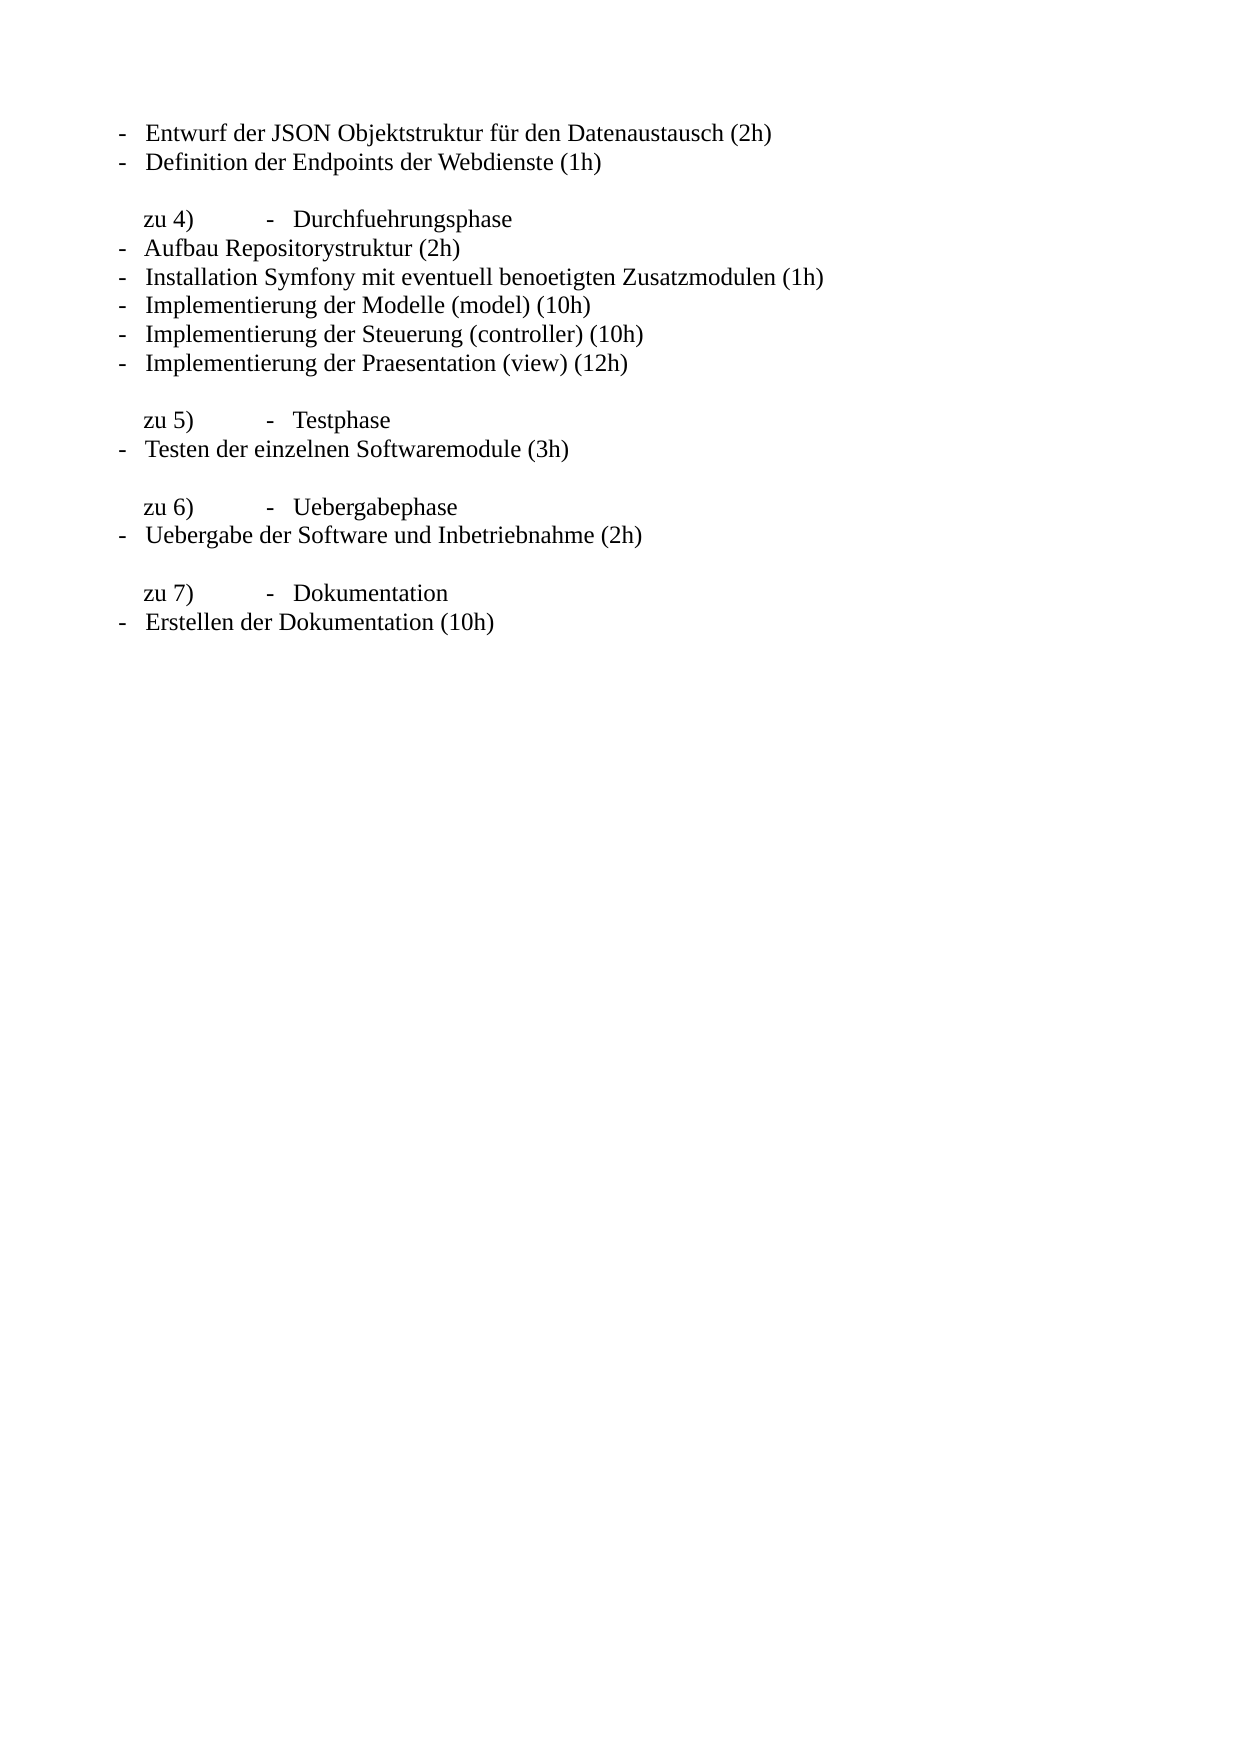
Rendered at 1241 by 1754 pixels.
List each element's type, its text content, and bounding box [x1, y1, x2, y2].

text - Implementierung der Praesentation (view) (12h) [118, 348, 1122, 377]
text zu 4) - Durchfuehrungsphase [118, 204, 1122, 233]
text - Uebergabe der Software und Inbetriebnahme (2h) [118, 521, 1122, 549]
text - Testen der einzelnen Softwaremodule (3h) [118, 434, 1122, 463]
text zu 7) - Dokumentation [118, 578, 1122, 607]
text - Definition der Endpoints der Webdienste (1h) [118, 147, 1122, 176]
text - Erstellen der Dokumentation (10h) [118, 607, 1122, 636]
text zu 6) - Uebergabephase [118, 492, 1122, 521]
text - Installation Symfony mit eventuell benoetigten Zusatzmodulen (1h) [118, 262, 1122, 291]
text - Entwurf der JSON Objektstruktur für den Datenaustausch (2h) [118, 118, 1122, 147]
text - Implementierung der Modelle (model) (10h) [118, 291, 1122, 319]
text - Implementierung der Steuerung (controller) (10h) [118, 319, 1122, 348]
text zu 5) - Testphase [118, 406, 1122, 434]
text - Aufbau Repositorystruktur (2h) [118, 233, 1122, 262]
